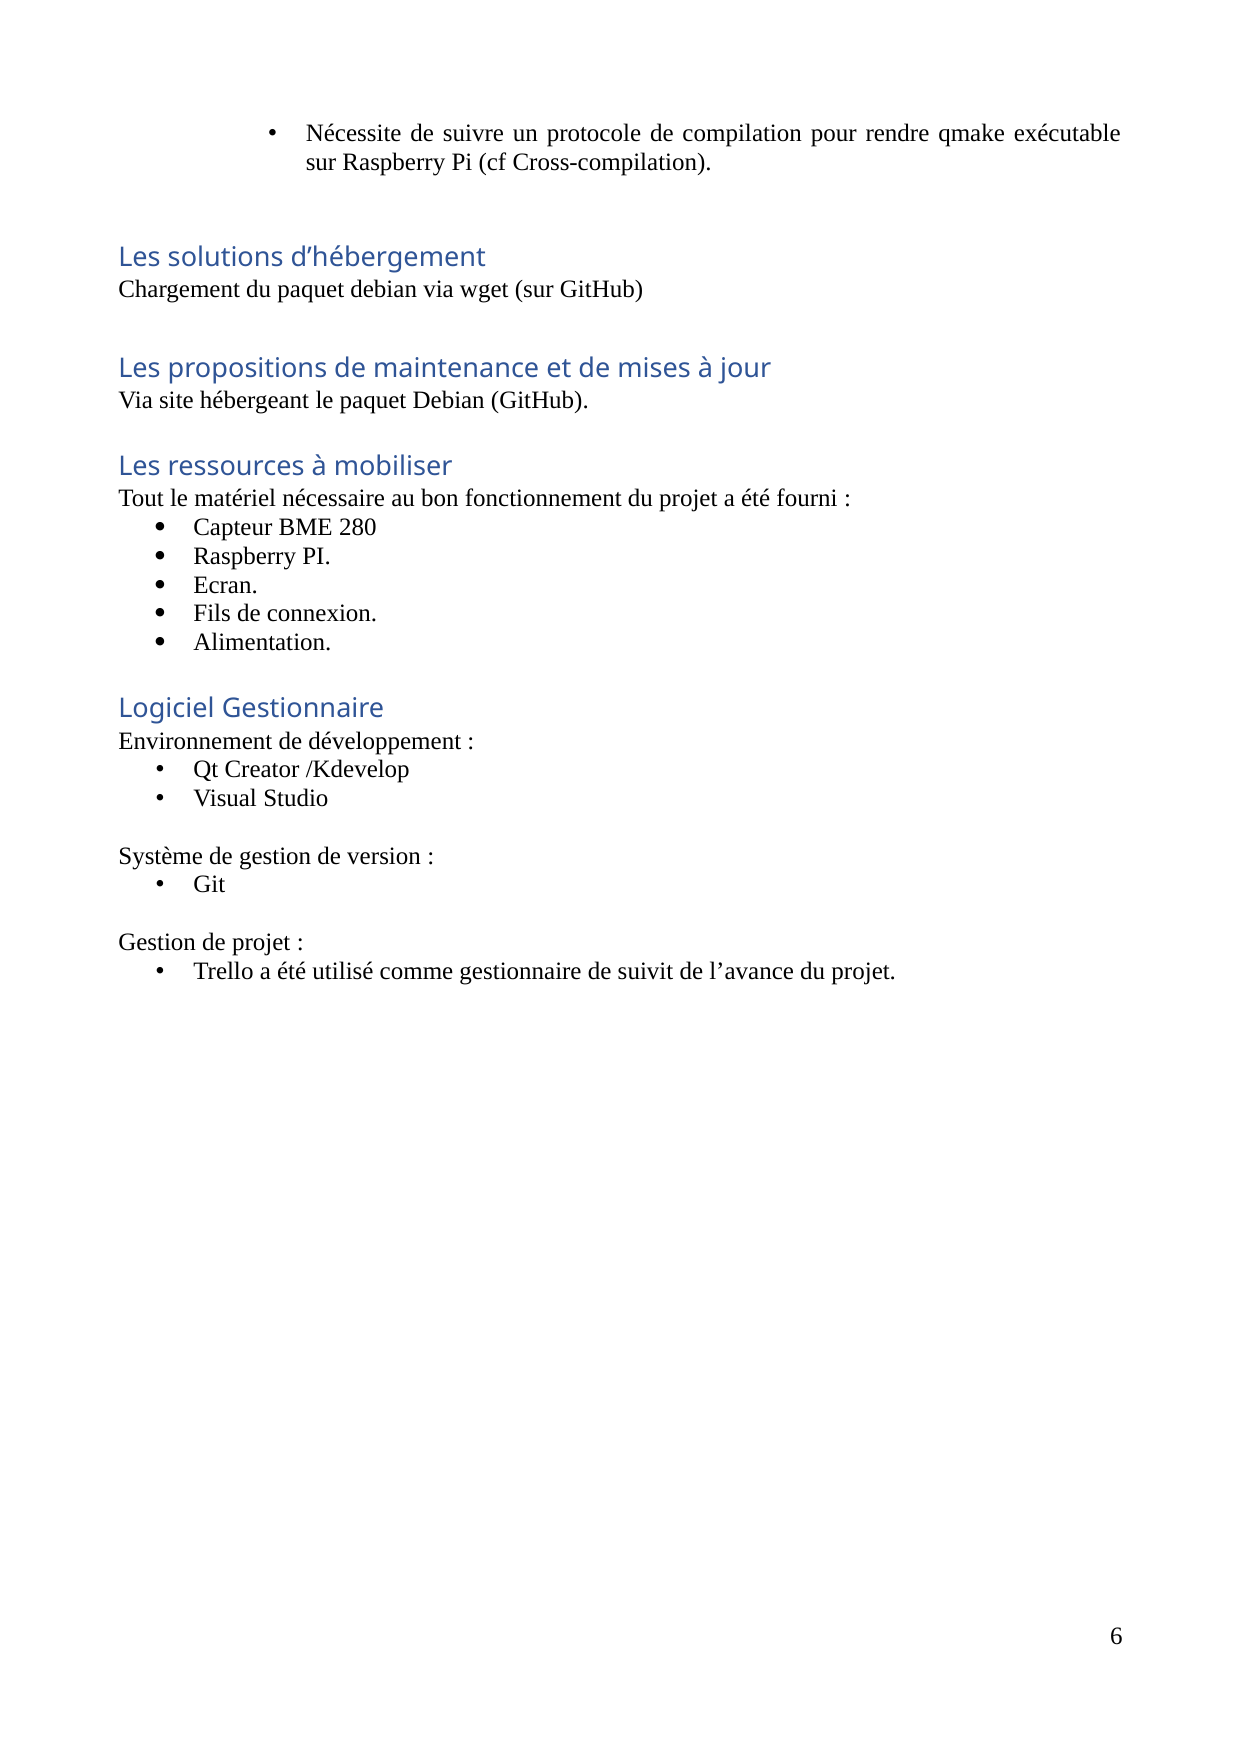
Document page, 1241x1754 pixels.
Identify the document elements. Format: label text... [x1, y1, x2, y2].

list Raspberry PI. [156, 541, 1122, 570]
list Qt Creator /Kdevelop [156, 754, 1122, 783]
list Git [156, 869, 1122, 898]
text Gestion de projet : [118, 927, 1122, 956]
subtitle Les propositions de maintenance et de mises à jour [118, 348, 1122, 385]
subtitle Les ressources à mobiliser [118, 447, 1122, 483]
subtitle Logiciel Gestionnaire [118, 689, 1122, 726]
list Fils de connexion. [156, 598, 1122, 627]
text Tout le matériel nécessaire au bon fonctionnement du projet a été fourni : [118, 483, 1122, 512]
list Trello a été utilisé comme gestionnaire de suivit de l’avance du projet. [156, 956, 1122, 984]
list Capteur BME 280 [156, 512, 1122, 541]
list Ecran. [156, 570, 1122, 598]
list Alimentation. [156, 627, 1122, 656]
list Visual Studio [156, 783, 1122, 812]
list Nécessite de suivre un protocole de compilation pour rendre qmake exécutable sur Raspberry Pi (cf Cross-compilation). [268, 118, 1122, 176]
text Environnement de développement : [118, 726, 1122, 754]
text Système de gestion de version : [118, 841, 1122, 869]
text Via site hébergeant le paquet Debian (GitHub). [118, 385, 1122, 414]
text Chargement du paquet debian via wget (sur GitHub) [118, 274, 1122, 303]
subtitle Les solutions d’hébergement [118, 237, 1122, 274]
